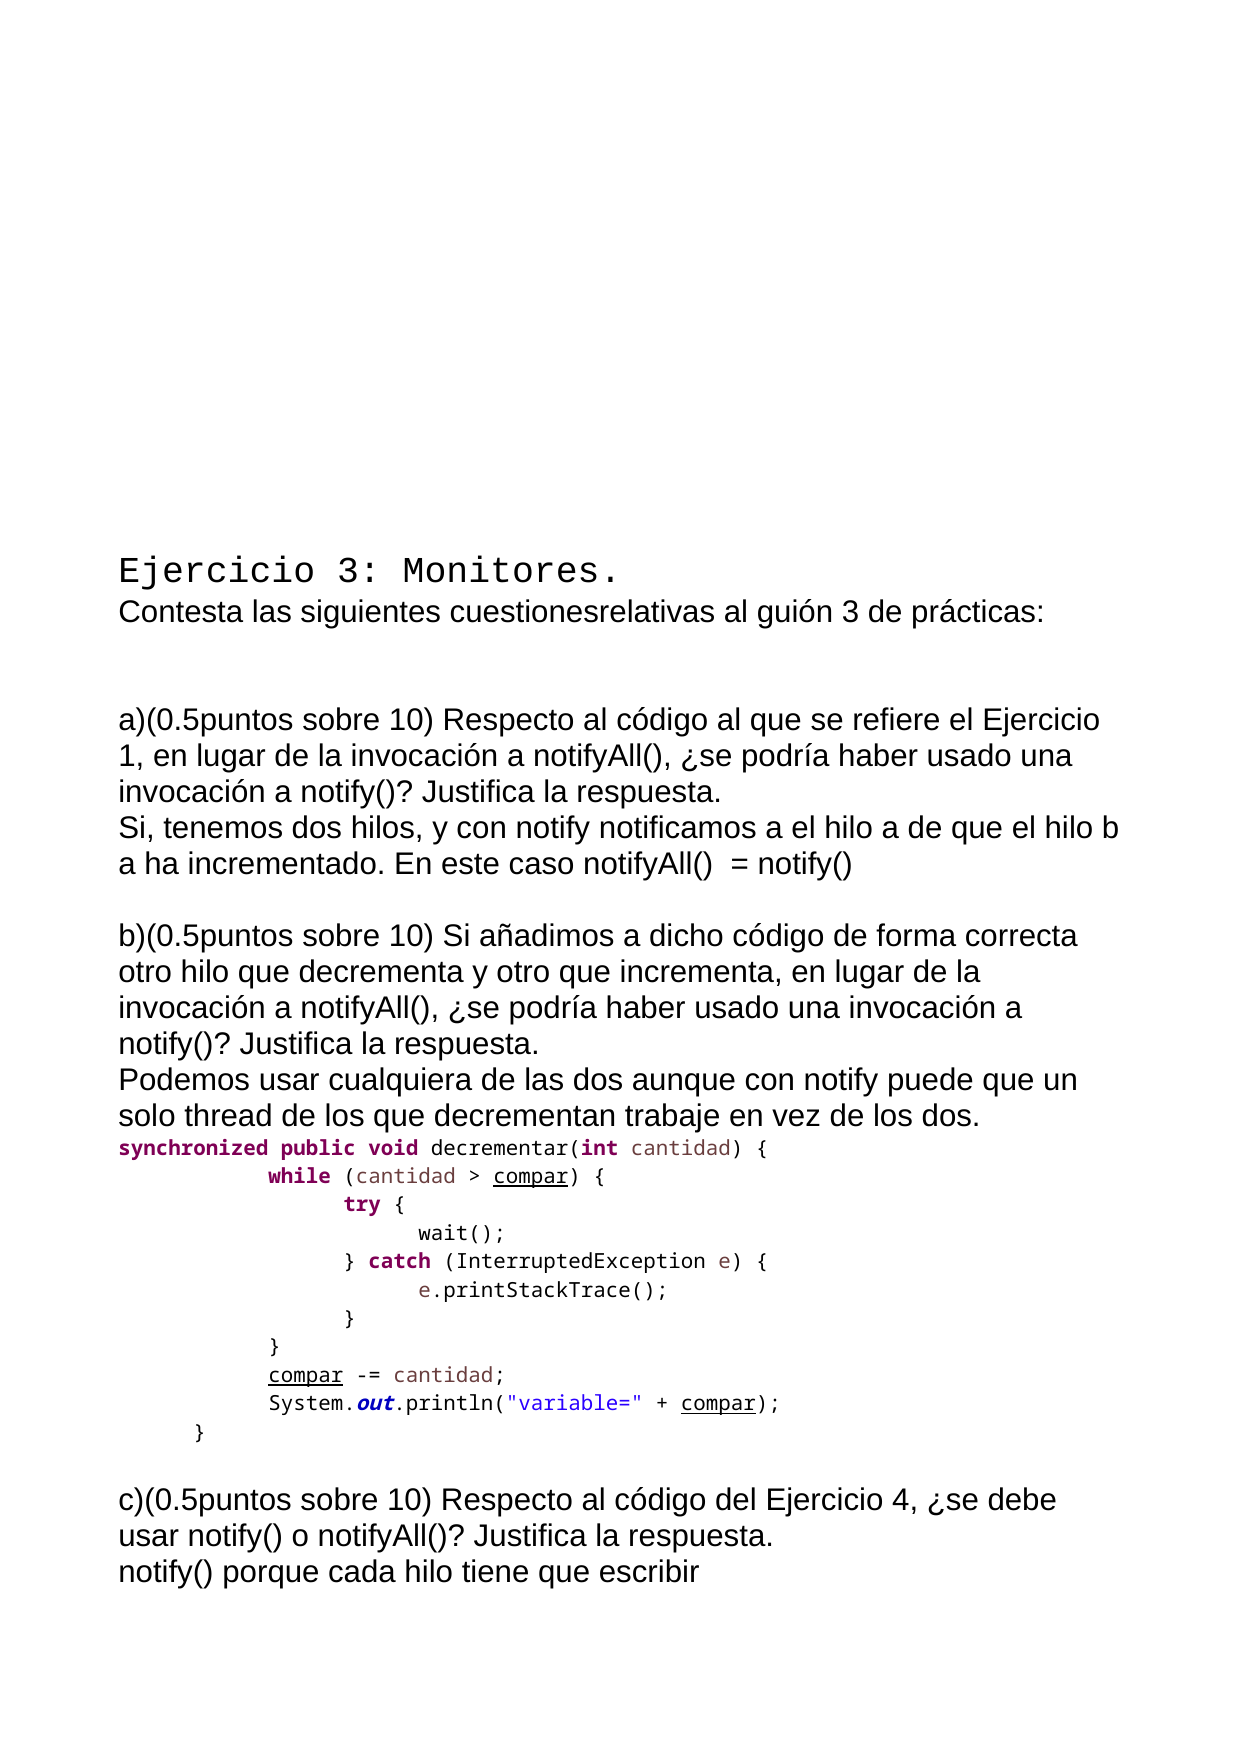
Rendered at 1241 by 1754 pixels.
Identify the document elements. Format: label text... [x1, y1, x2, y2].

text Contesta las siguientes cuestionesrelativas al guión 3 de prácticas: [118, 593, 1122, 629]
text a)(0.5puntos sobre 10) Respecto al código al que se refiere el Ejercicio 1, en lugar de la invocación a notifyAll(), ¿se podría haber usado una invocación a notify()? Justifica la respuesta. [118, 701, 1122, 809]
text Ejercicio 3: Monitores. [118, 552, 1122, 593]
text compar -= cantidad; [118, 1360, 1122, 1388]
text System.out.println("variable=" + compar); [118, 1388, 1122, 1417]
text } [118, 1417, 1122, 1445]
text try { [118, 1189, 1122, 1218]
text c)(0.5puntos sobre 10) Respecto al código del Ejercicio 4, ¿se debe usar notify() o notifyAll()? Justifica la respuesta. [118, 1481, 1122, 1553]
text Podemos usar cualquiera de las dos aunque con notify puede que un solo thread de los que decrementan trabaje en vez de los dos. [118, 1061, 1122, 1133]
text wait(); [118, 1218, 1122, 1246]
text e.printStackTrace(); [118, 1275, 1122, 1303]
text Si, tenemos dos hilos, y con notify notificamos a el hilo a de que el hilo b a ha incrementado. En este caso notifyAll() = notify() [118, 809, 1122, 881]
text b)(0.5puntos sobre 10) Si añadimos a dicho código de forma correcta otro hilo que decrementa y otro que incrementa, en lugar de la invocación a notifyAll(), ¿se podría haber usado una invocación a notify()? Justifica la respuesta. [118, 917, 1122, 1061]
text while (cantidad > compar) { [118, 1161, 1122, 1189]
text } catch (InterruptedException e) { [118, 1246, 1122, 1275]
text synchronized public void decrementar(int cantidad) { [118, 1133, 1122, 1161]
text } [118, 1332, 1122, 1360]
text } [118, 1303, 1122, 1332]
text notify() porque cada hilo tiene que escribir [118, 1553, 1122, 1589]
